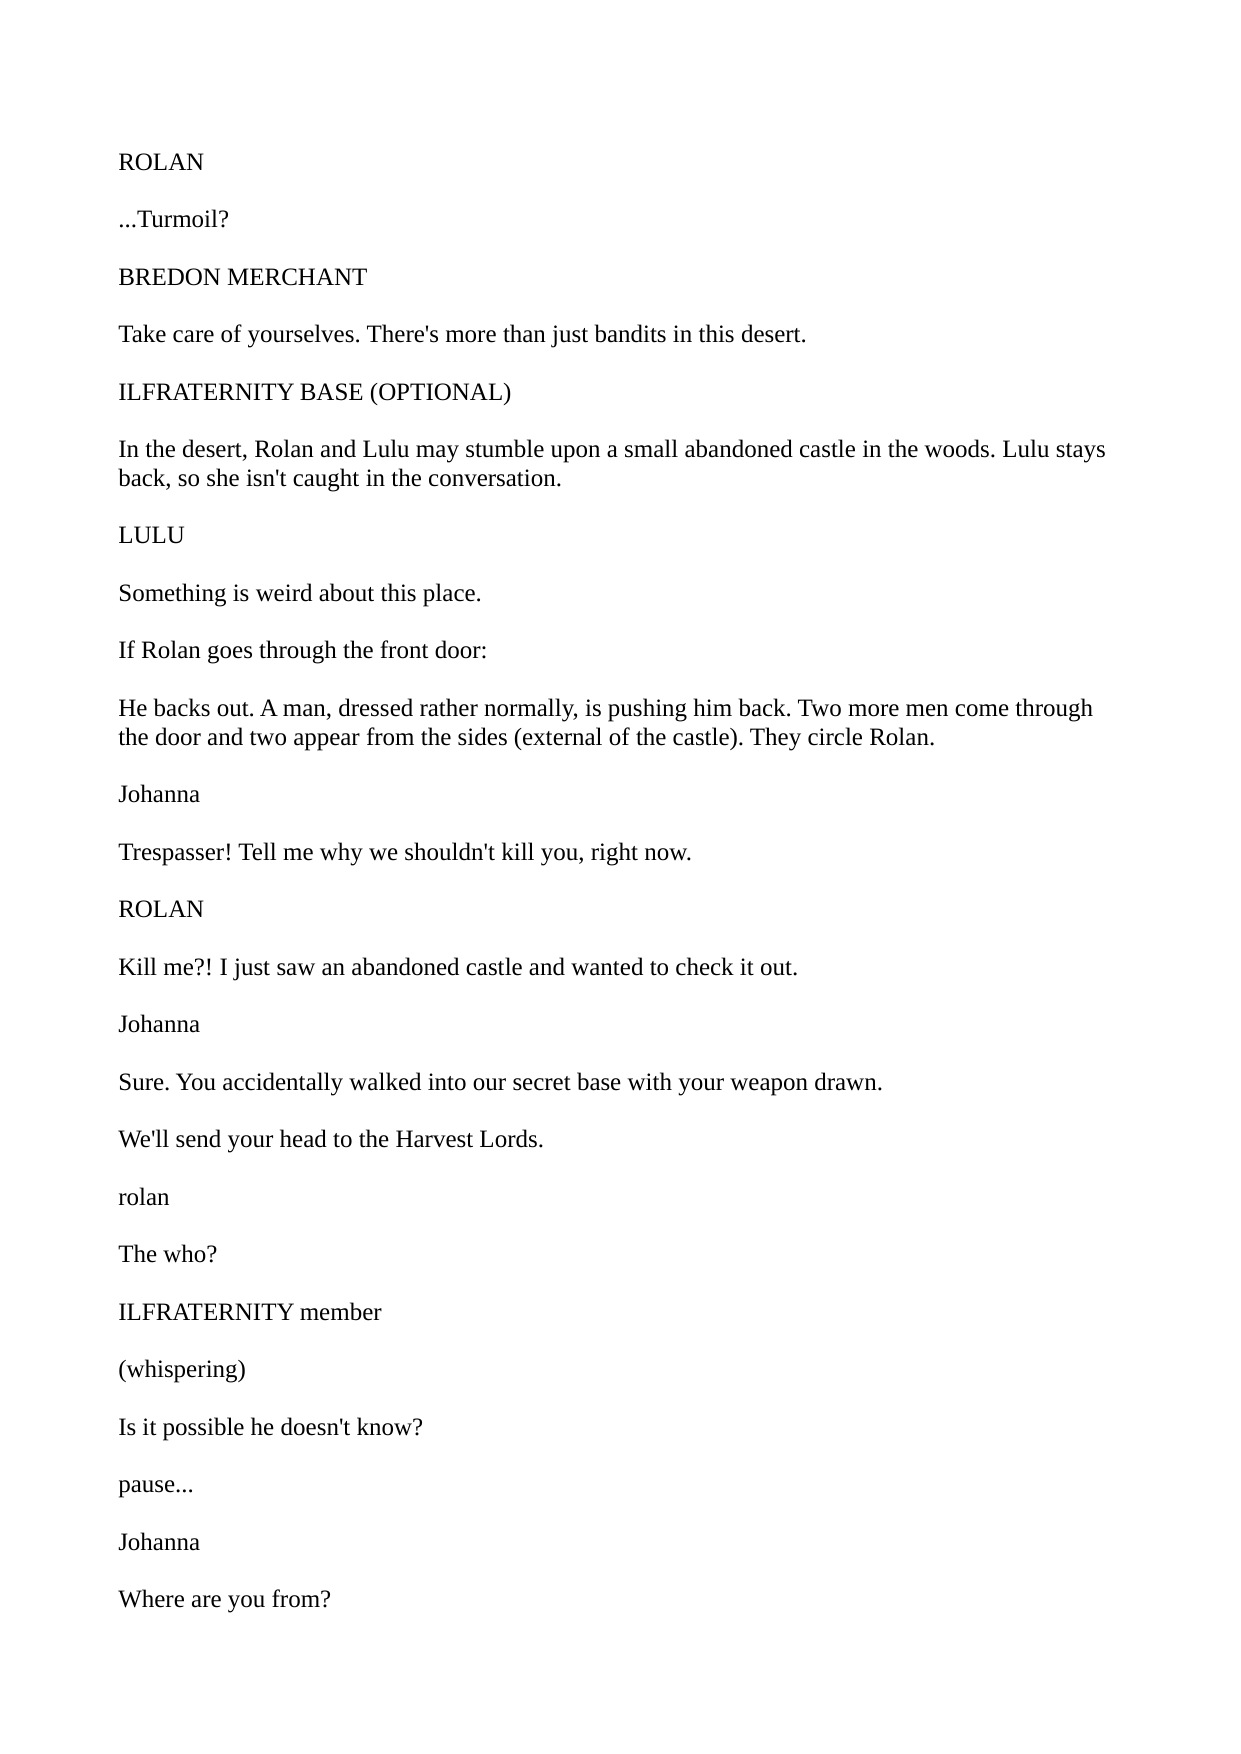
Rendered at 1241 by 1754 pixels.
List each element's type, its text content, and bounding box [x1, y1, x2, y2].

text ILFRATERNITY BASE (OPTIONAL) [118, 377, 1122, 406]
text ROLAN [118, 147, 1122, 176]
text Trespasser! Tell me why we shouldn't kill you, right now. [118, 837, 1122, 866]
text LULU [118, 521, 1122, 549]
text ILFRATERNITY member [118, 1297, 1122, 1326]
text Johanna [118, 1009, 1122, 1038]
text ...Turmoil? [118, 204, 1122, 233]
text Where are you from? [118, 1584, 1122, 1613]
text (whispering) [118, 1354, 1122, 1383]
text If Rolan goes through the front door: [118, 636, 1122, 664]
text ROLAN [118, 894, 1122, 923]
text pause... [118, 1469, 1122, 1498]
text rolan [118, 1182, 1122, 1211]
text Is it possible he doesn't know? [118, 1412, 1122, 1441]
text Kill me?! I just saw an abandoned castle and wanted to check it out. [118, 952, 1122, 981]
text BREDON MERCHANT [118, 262, 1122, 291]
text We'll send your head to the Harvest Lords. [118, 1124, 1122, 1153]
text Johanna [118, 1527, 1122, 1556]
text He backs out. A man, dressed rather normally, is pushing him back. Two more men come through the door and two appear from the sides (external of the castle). They circle Rolan. [118, 693, 1122, 751]
text In the desert, Rolan and Lulu may stumble upon a small abandoned castle in the woods. Lulu stays back, so she isn't caught in the conversation. [118, 434, 1122, 492]
text Something is weird about this place. [118, 578, 1122, 607]
text The who? [118, 1239, 1122, 1268]
text Take care of yourselves. There's more than just bandits in this desert. [118, 319, 1122, 348]
text Johanna [118, 779, 1122, 808]
text Sure. You accidentally walked into our secret base with your weapon drawn. [118, 1067, 1122, 1096]
